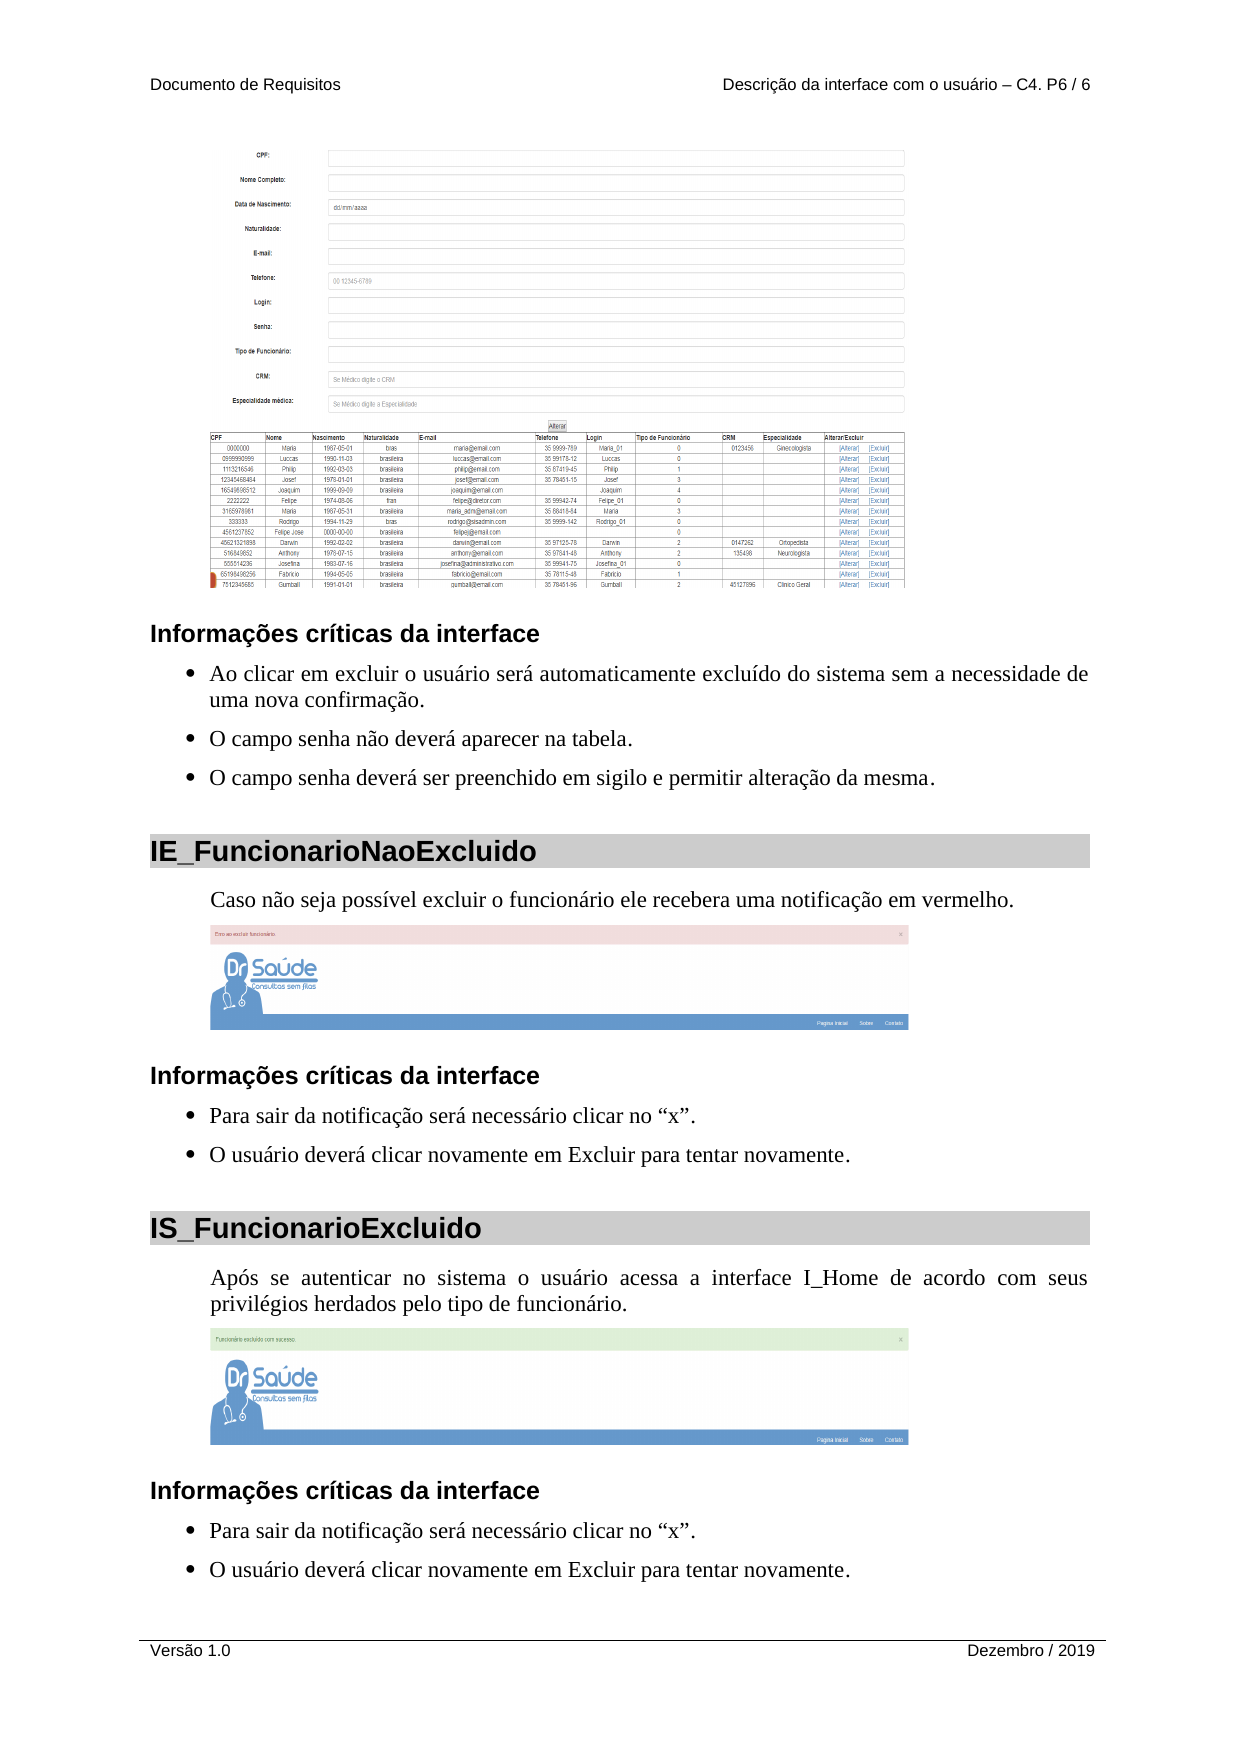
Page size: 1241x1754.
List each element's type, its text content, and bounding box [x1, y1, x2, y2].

subtitle Informações críticas da interface [150, 1061, 1090, 1090]
list O campo senha não deverá aparecer na tabela. [186, 725, 1090, 751]
subtitle Informações críticas da interface [150, 619, 1090, 647]
text Caso não seja possível excluir o funcionário ele recebera uma notificação em vermelho. [210, 886, 1090, 913]
list Ao clicar em excluir o usuário será automaticamente excluído do sistema sem a necessidade de uma nova confirmação. [186, 660, 1090, 713]
list O campo senha deverá ser preenchido em sigilo e permitir alteração da mesma. [186, 764, 1090, 790]
list O usuário deverá clicar novamente em Excluir para tentar novamente. [186, 1141, 1090, 1167]
picture [210, 1328, 909, 1445]
text Após se autenticar no sistema o usuário acessa a interface I_Home de acordo com seus privilégios herdados pelo tipo de funcionário. [210, 1263, 1090, 1316]
subtitle IS_FuncionarioExcluido [150, 1211, 1090, 1245]
picture [210, 150, 909, 588]
list Para sair da notificação será necessário clicar no “x”. [186, 1517, 1090, 1543]
subtitle Informações críticas da interface [150, 1476, 1090, 1504]
subtitle IE_FuncionarioNaoExcluido [150, 834, 1090, 868]
list Para sair da notificação será necessário clicar no “x”. [186, 1102, 1090, 1129]
picture [210, 925, 909, 1030]
list O usuário deverá clicar novamente em Excluir para tentar novamente. [186, 1556, 1090, 1582]
